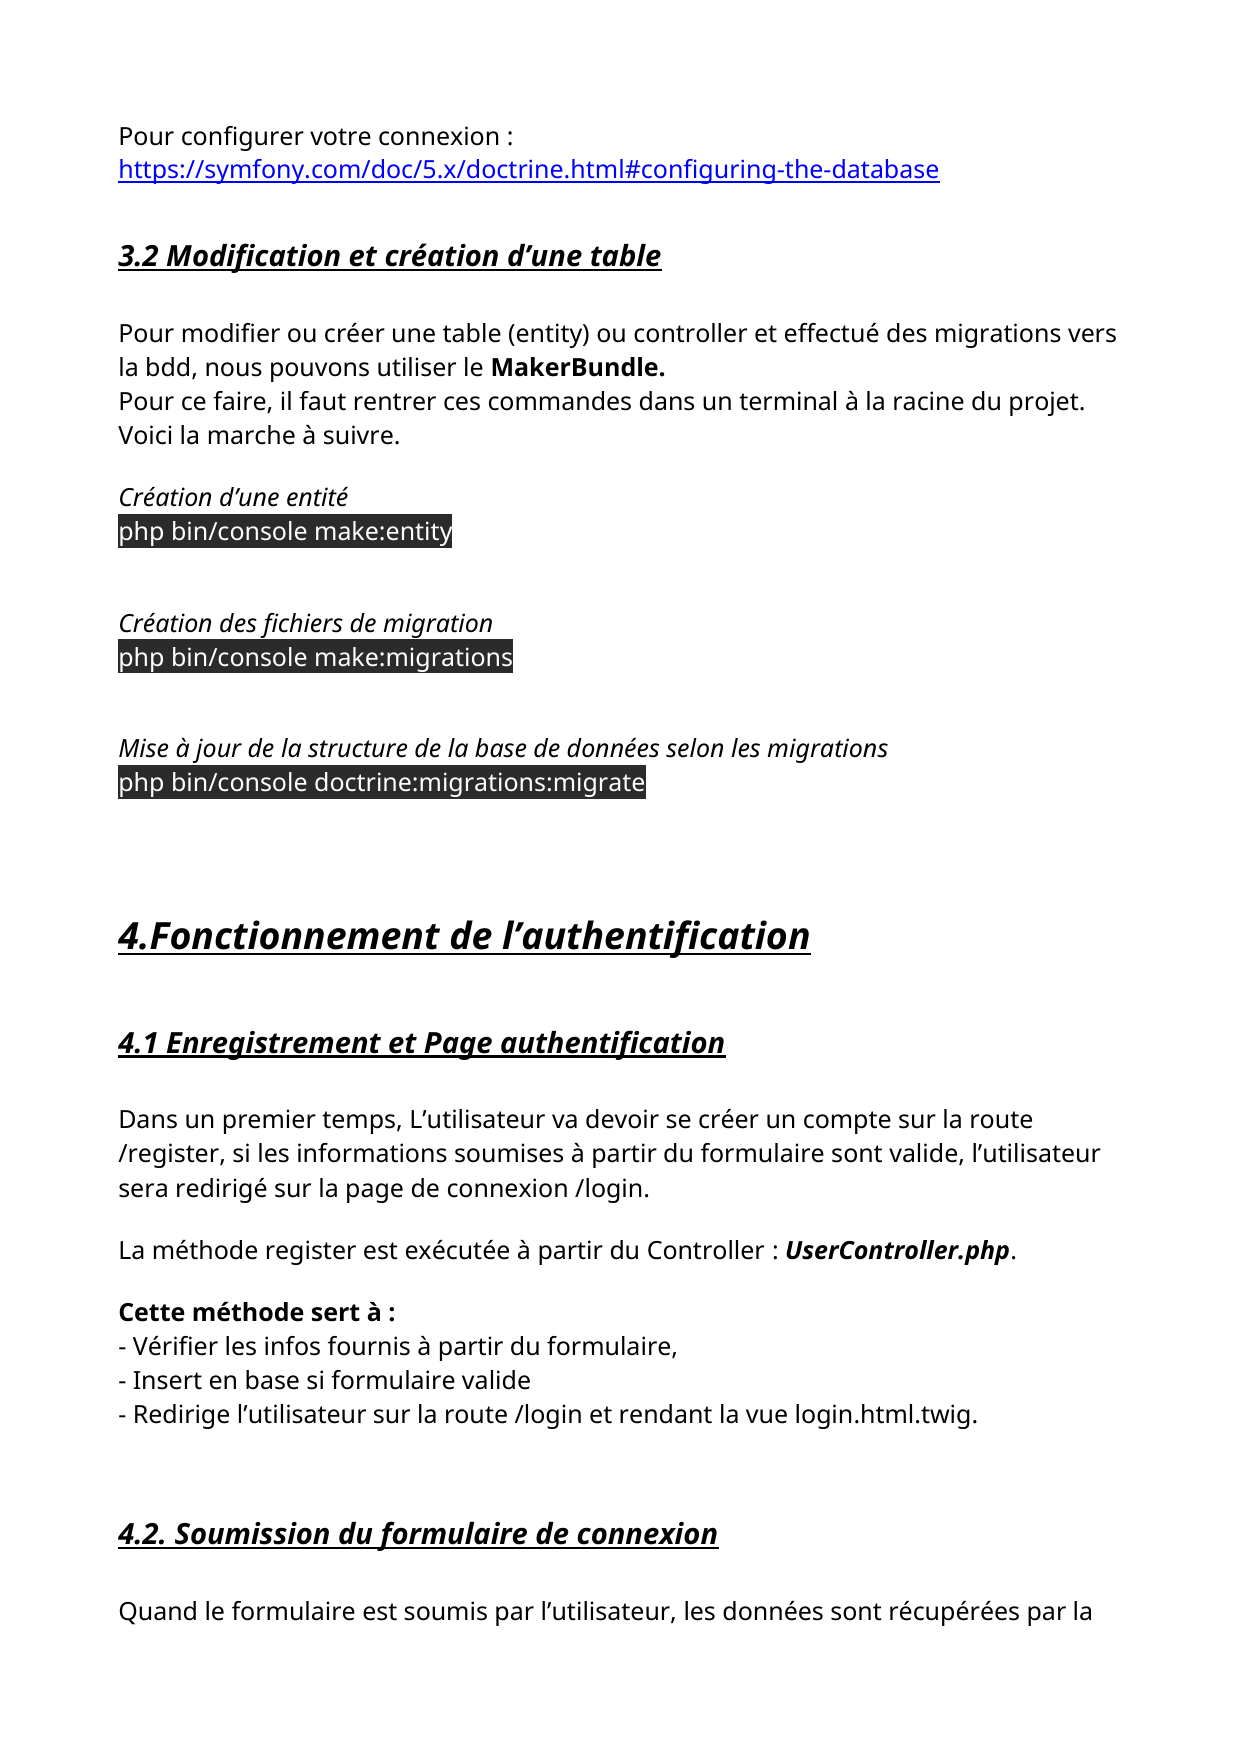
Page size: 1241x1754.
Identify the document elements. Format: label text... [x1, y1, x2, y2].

text php bin/console make:entity [118, 514, 1122, 548]
text - Insert en base si formulaire valide [118, 1362, 1122, 1397]
text 4.Fonctionnement de l’authentification [118, 909, 1122, 961]
text Mise à jour de la structure de la base de données selon les migrations [118, 731, 1122, 765]
text Pour ce faire, il faut rentrer ces commandes dans un terminal à la racine du projet. Voici la marche à suivre. [118, 383, 1122, 452]
text Création d’une entité [118, 479, 1122, 514]
text 4.2. Soumission du formulaire de connexion [118, 1513, 1122, 1553]
text php bin/console doctrine:migrations:migrate [118, 765, 1122, 799]
text - Vérifier les infos fournis à partir du formulaire, [118, 1328, 1122, 1362]
text Création des fichiers de migration [118, 605, 1122, 639]
text 4.1 Enregistrement et Page authentification [118, 1022, 1122, 1062]
text Pour configurer votre connexion : https://symfony.com/doc/5.x/doctrine.html#configuring-the-database [118, 118, 1122, 186]
text La méthode register est exécutée à partir du Controller : UserController.php. [118, 1232, 1122, 1266]
text - Redirige l’utilisateur sur la route /login et rendant la vue login.html.twig. [118, 1397, 1122, 1431]
text php bin/console make:migrations [118, 639, 1122, 673]
text Quand le formulaire est soumis par l’utilisateur, les données sont récupérées par la [118, 1594, 1122, 1628]
text Dans un premier temps, L’utilisateur va devoir se créer un compte sur la route /register, si les informations soumises à partir du formulaire sont valide, l’utilisateur sera redirigé sur la page de connexion /login. [118, 1102, 1122, 1204]
text 3.2 Modification et création d’une table [118, 235, 1122, 275]
text Cette méthode sert à : [118, 1294, 1122, 1328]
text Pour modifier ou créer une table (entity) ou controller et effectué des migrations vers la bdd, nous pouvons utiliser le MakerBundle. [118, 315, 1122, 383]
